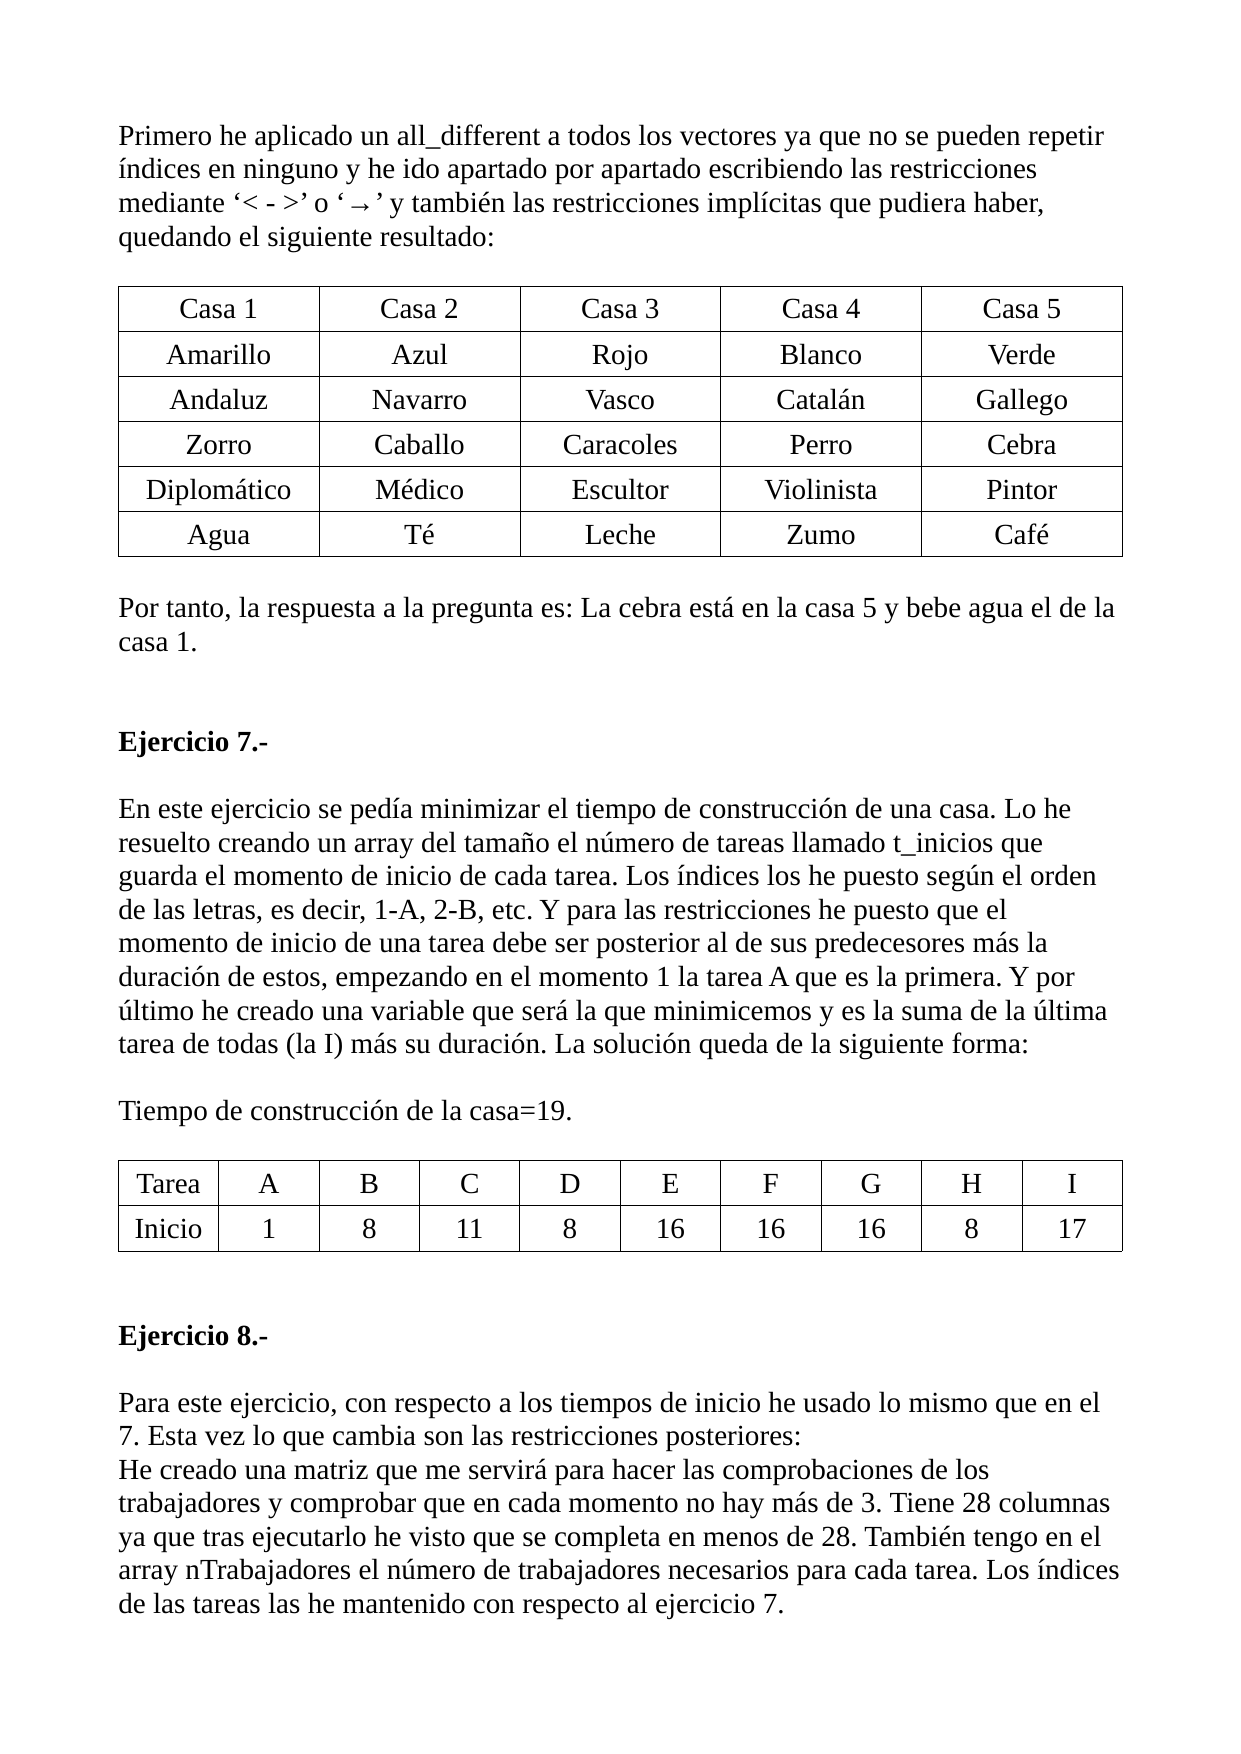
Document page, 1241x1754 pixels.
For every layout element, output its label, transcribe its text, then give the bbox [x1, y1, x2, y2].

table_header Casa 4 [721, 287, 921, 331]
table_header D [520, 1161, 620, 1205]
table_cell Andaluz [119, 377, 319, 421]
table_cell Caracoles [521, 422, 720, 466]
table_cell 8 [520, 1206, 620, 1251]
table_header I [1023, 1161, 1122, 1205]
table_cell Gallego [922, 377, 1122, 421]
table_cell Inicio [119, 1206, 218, 1251]
table_cell 16 [621, 1206, 720, 1251]
table_cell 1 [219, 1206, 319, 1251]
table_cell Leche [521, 512, 720, 556]
table_cell Violinista [721, 467, 921, 511]
text Tiempo de construcción de la casa=19. [118, 1093, 1122, 1127]
table_cell Caballo [320, 422, 520, 466]
table_cell Agua [119, 512, 319, 556]
table_header H [922, 1161, 1022, 1205]
table_cell 11 [420, 1206, 519, 1251]
table_cell 17 [1023, 1206, 1122, 1251]
text En este ejercicio se pedía minimizar el tiempo de construcción de una casa. Lo he resuelto creando un array del tamaño el número de tareas llamado t_inicios que guarda el momento de inicio de cada tarea. Los índices los he puesto según el orden de las letras, es decir, 1-A, 2-B, etc. Y para las restricciones he puesto que el momento de inicio de una tarea debe ser posterior al de sus predecesores más la duración de estos, empezando en el momento 1 la tarea A que es la primera. Y por último he creado una variable que será la que minimicemos y es la suma de la última tarea de todas (la I) más su duración. La solución queda de la siguiente forma: [118, 791, 1122, 1060]
table_cell Verde [922, 332, 1122, 376]
text Primero he aplicado un all_different a todos los vectores ya que no se pueden repetir índices en ninguno y he ido apartado por apartado escribiendo las restricciones mediante ‘< - >’ o ‘→’ y también las restricciones implícitas que pudiera haber, quedando el siguiente resultado: [118, 118, 1122, 252]
table_header Casa 5 [922, 287, 1122, 331]
table_header B [320, 1161, 419, 1205]
table_cell Catalán [721, 377, 921, 421]
text Ejercicio 7.- [118, 724, 1122, 758]
table_header Casa 1 [119, 287, 319, 331]
table_cell Blanco [721, 332, 921, 376]
table_cell Médico [320, 467, 520, 511]
table_cell Té [320, 512, 520, 556]
table_header Tarea [119, 1161, 218, 1205]
text He creado una matriz que me servirá para hacer las comprobaciones de los trabajadores y comprobar que en cada momento no hay más de 3. Tiene 28 columnas ya que tras ejecutarlo he visto que se completa en menos de 28. También tengo en el array nTrabajadores el número de trabajadores necesarios para cada tarea. Los índices de las tareas las he mantenido con respecto al ejercicio 7. [118, 1452, 1122, 1619]
table_cell Navarro [320, 377, 520, 421]
table_header G [822, 1161, 921, 1205]
text Ejercicio 8.- [118, 1318, 1122, 1351]
table_cell Zumo [721, 512, 921, 556]
table_header A [219, 1161, 319, 1205]
table_header Casa 2 [320, 287, 520, 331]
table_cell Café [922, 512, 1122, 556]
table_cell 16 [822, 1206, 921, 1251]
table_cell Rojo [521, 332, 720, 376]
table_cell Zorro [119, 422, 319, 466]
text Para este ejercicio, con respecto a los tiempos de inicio he usado lo mismo que en el 7. Esta vez lo que cambia son las restricciones posteriores: [118, 1385, 1122, 1452]
table_cell Azul [320, 332, 520, 376]
table_cell Perro [721, 422, 921, 466]
table_header F [721, 1161, 821, 1205]
table_cell 8 [922, 1206, 1022, 1251]
table_cell Vasco [521, 377, 720, 421]
table_cell Pintor [922, 467, 1122, 511]
table_cell Amarillo [119, 332, 319, 376]
table_cell Diplomático [119, 467, 319, 511]
table_header Casa 3 [521, 287, 720, 331]
table_cell 8 [320, 1206, 419, 1251]
table_header C [420, 1161, 519, 1205]
table_cell 16 [721, 1206, 821, 1251]
table_cell Escultor [521, 467, 720, 511]
table_header E [621, 1161, 720, 1205]
text Por tanto, la respuesta a la pregunta es: La cebra está en la casa 5 y bebe agua el de la casa 1. [118, 590, 1122, 657]
table_cell Cebra [922, 422, 1122, 466]
